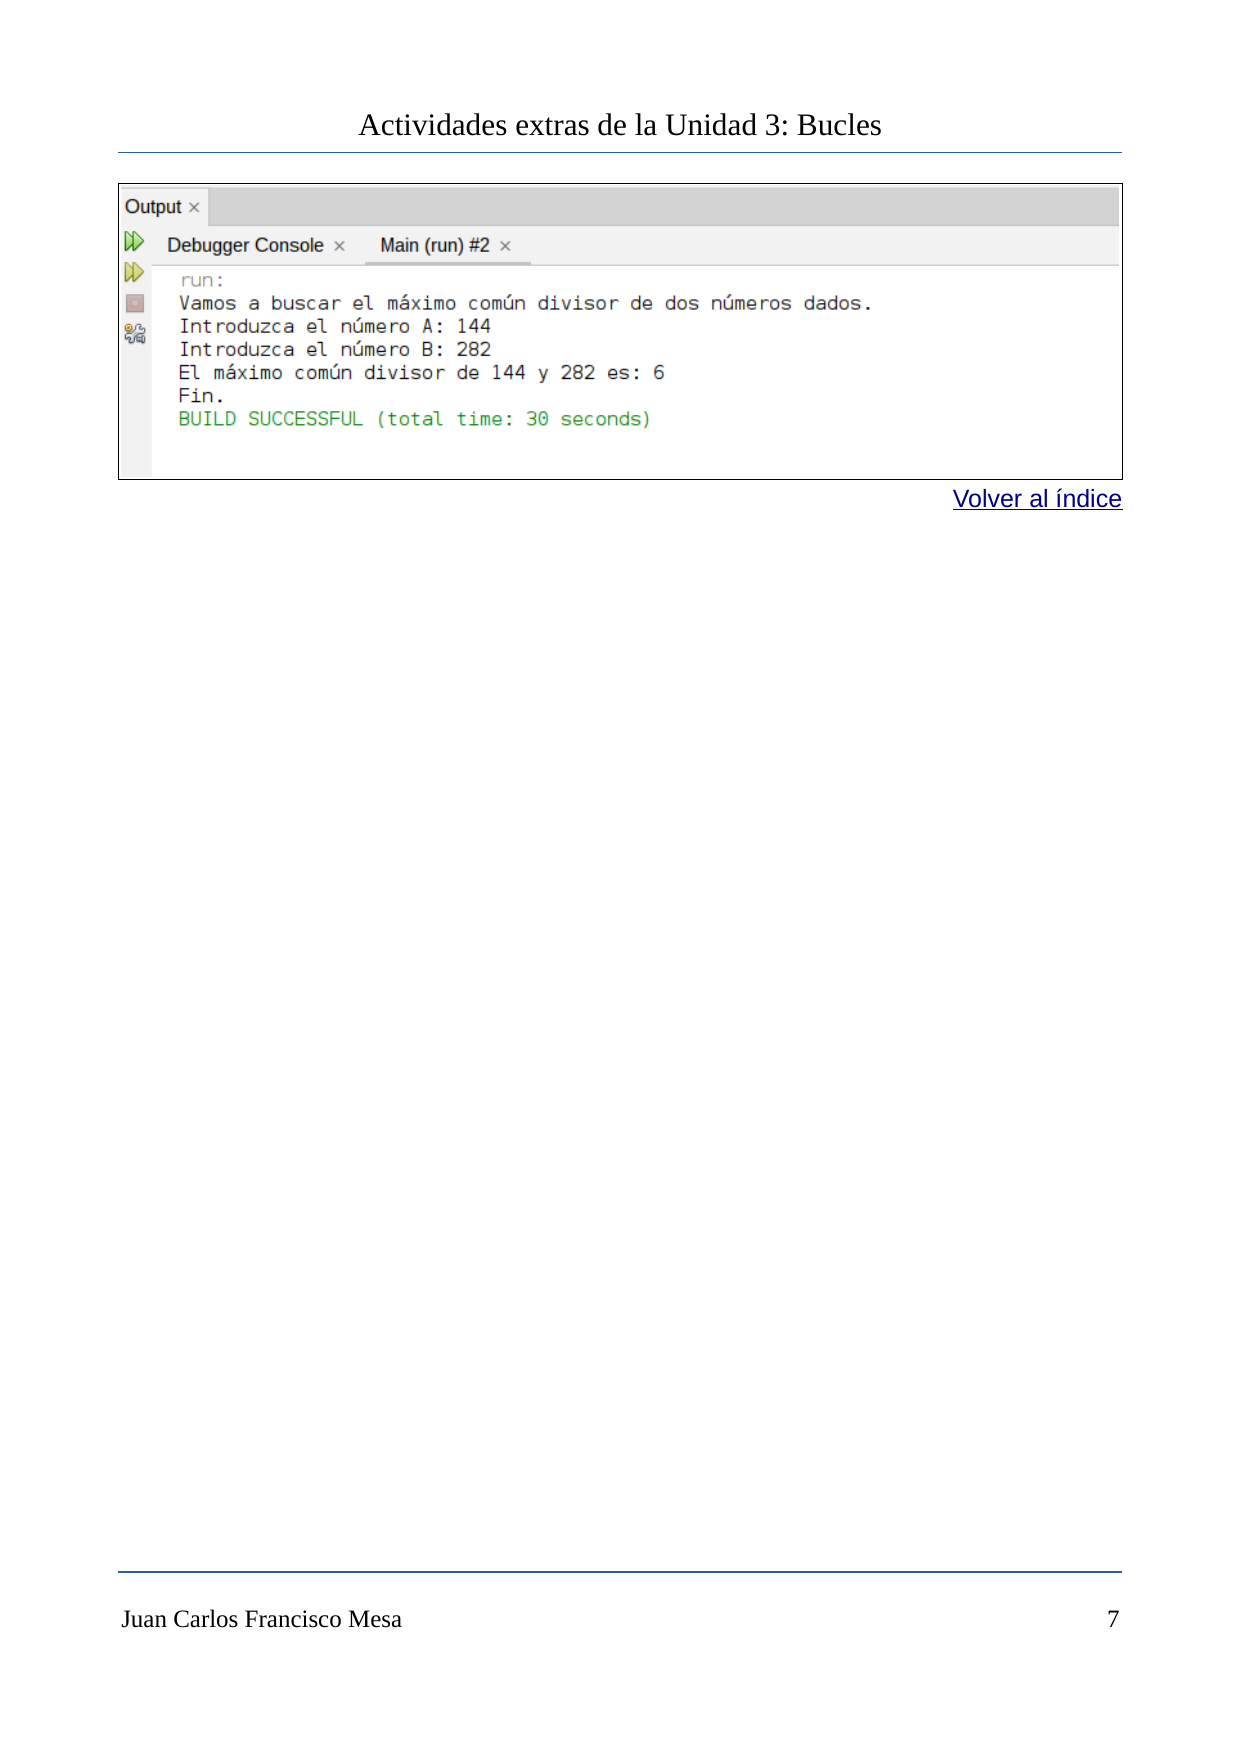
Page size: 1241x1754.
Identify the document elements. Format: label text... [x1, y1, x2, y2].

text Volver al índice [118, 480, 1122, 513]
text [119, 184, 1122, 479]
picture [121, 185, 1119, 477]
